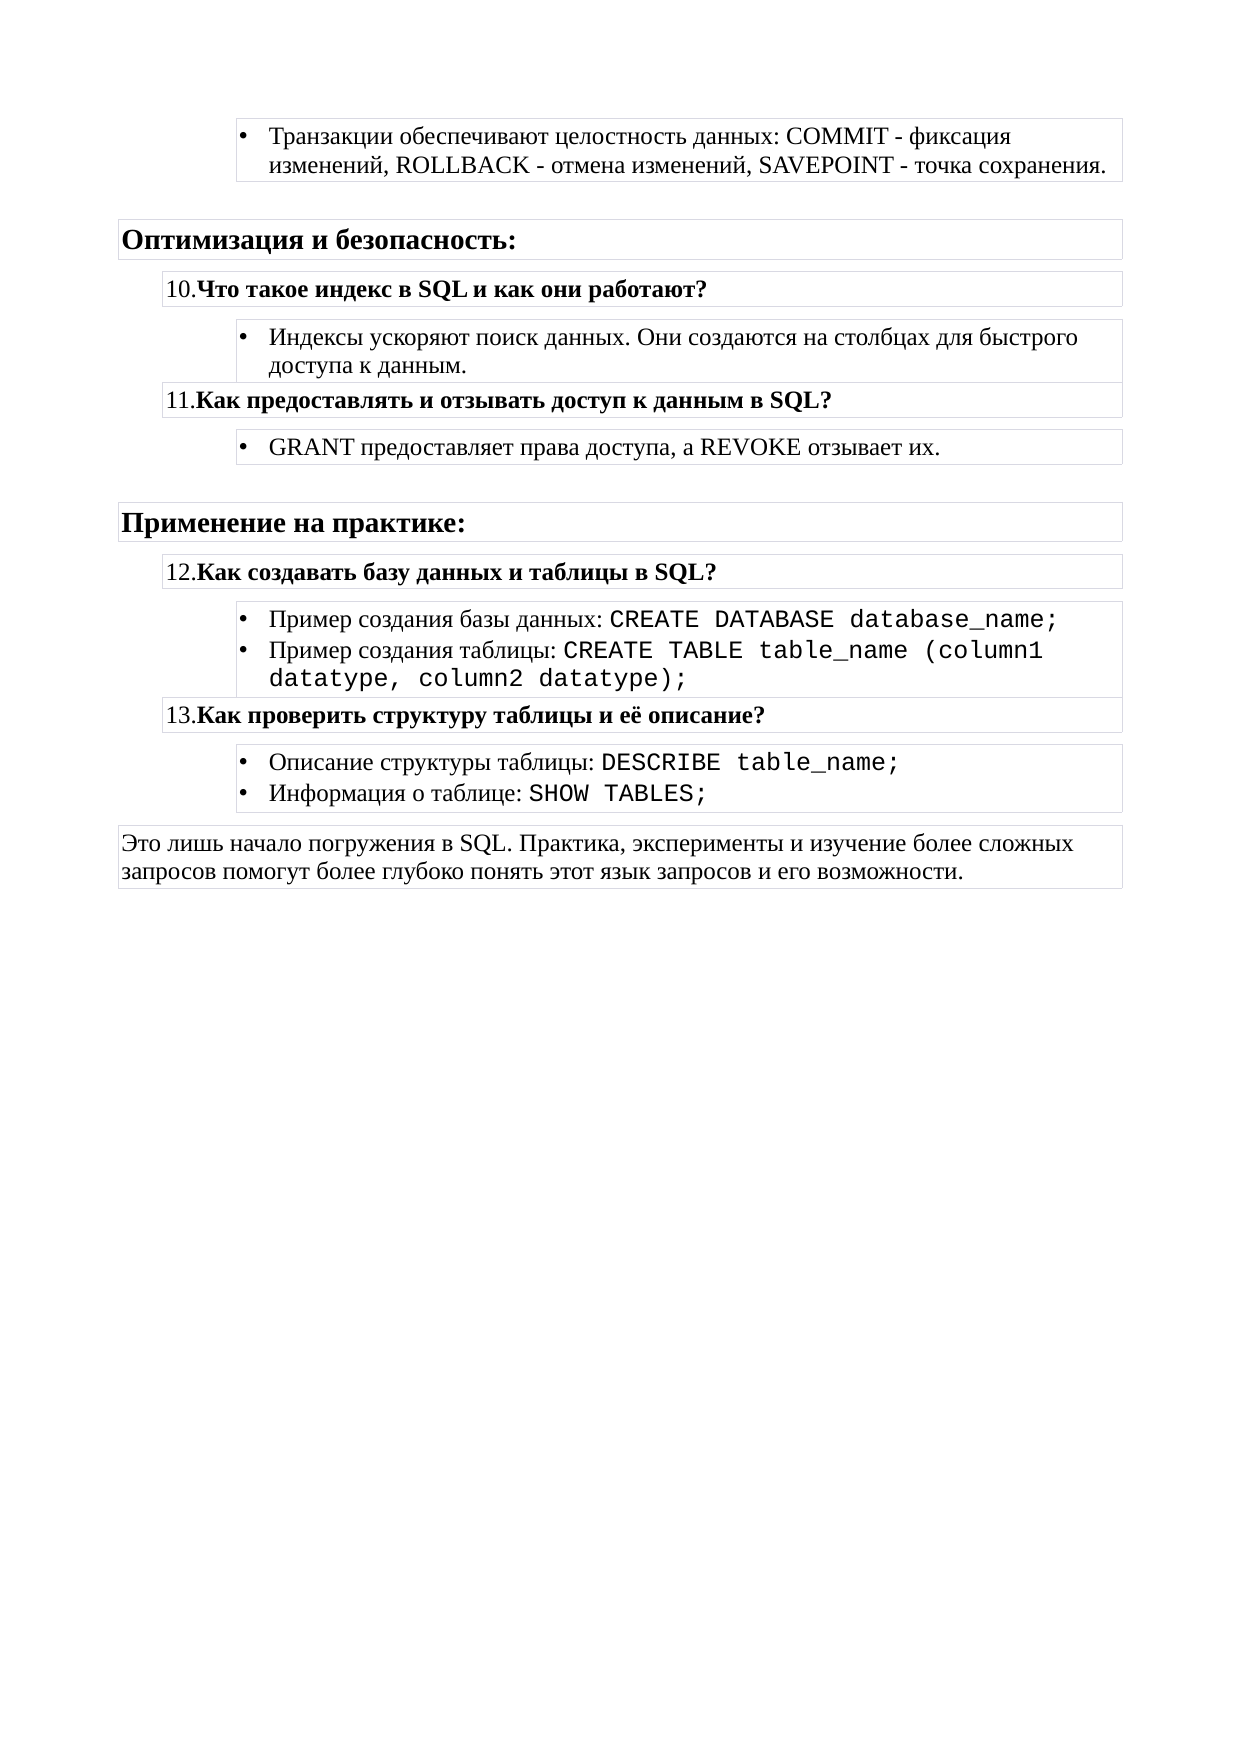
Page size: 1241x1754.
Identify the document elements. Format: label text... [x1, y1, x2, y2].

list Транзакции обеспечивают целостность данных: COMMIT - фиксация изменений, ROLLBACK - отмена изменений, SAVEPOINT - точка сохранения. [237, 119, 1122, 181]
list Что такое индекс в SQL и как они работают? [163, 272, 1122, 306]
list Информация о таблице: SHOW TABLES; [237, 775, 1122, 812]
list Описание структуры таблицы: DESCRIBE table_name; [237, 745, 1122, 775]
list Как создавать базу данных и таблицы в SQL? [163, 555, 1122, 588]
subtitle Применение на практике: [119, 503, 1122, 541]
list Пример создания базы данных: CREATE DATABASE database_name; [237, 602, 1122, 632]
list Как предоставлять и отзывать доступ к данным в SQL? [163, 383, 1122, 417]
list GRANT предоставляет права доступа, а REVOKE отзывает их. [237, 430, 1122, 464]
list Как проверить структуру таблицы и её описание? [163, 698, 1122, 732]
subtitle Оптимизация и безопасность: [119, 220, 1122, 259]
list Пример создания таблицы: CREATE TABLE table_name (column1 datatype, column2 datatype); [237, 632, 1122, 697]
list Индексы ускоряют поиск данных. Они создаются на столбцах для быстрого доступа к данным. [237, 320, 1122, 382]
text Это лишь начало погружения в SQL. Практика, эксперименты и изучение более сложных запросов помогут более глубоко понять этот язык запросов и его возможности. [119, 826, 1122, 888]
